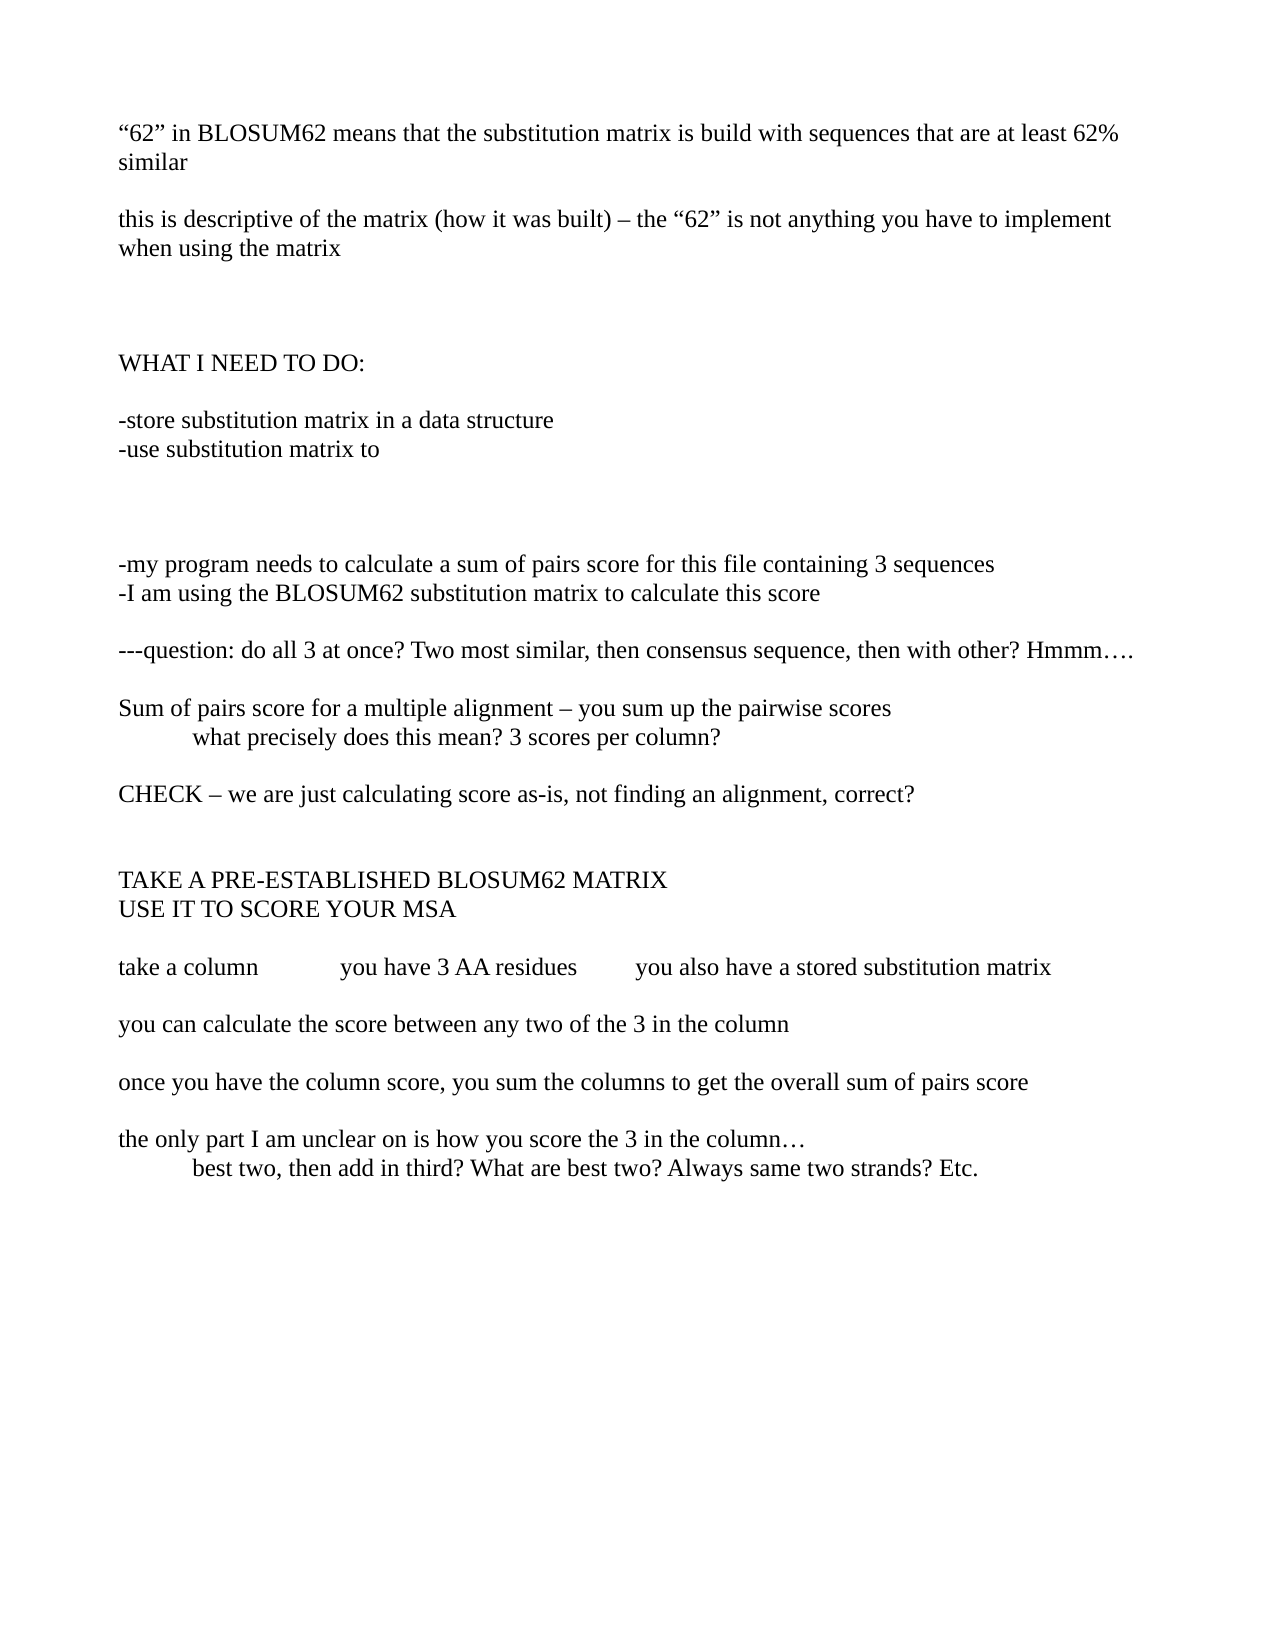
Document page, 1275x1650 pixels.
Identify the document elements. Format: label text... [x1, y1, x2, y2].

text -I am using the BLOSUM62 substitution matrix to calculate this score [118, 578, 1157, 607]
text the only part I am unclear on is how you score the 3 in the column… [118, 1124, 1157, 1153]
text take a column you have 3 AA residues you also have a stored substitution matrix [118, 952, 1157, 981]
text “62” in BLOSUM62 means that the substitution matrix is build with sequences that are at least 62% similar [118, 118, 1157, 176]
text -store substitution matrix in a data structure [118, 406, 1157, 434]
text this is descriptive of the matrix (how it was built) – the “62” is not anything you have to implement when using the matrix [118, 204, 1157, 262]
text CHECK – we are just calculating score as-is, not finding an alignment, correct? [118, 779, 1157, 808]
text WHAT I NEED TO DO: [118, 348, 1157, 377]
text best two, then add in third? What are best two? Always same two strands? Etc. [118, 1153, 1157, 1182]
text once you have the column score, you sum the columns to get the overall sum of pairs score [118, 1067, 1157, 1096]
text -my program needs to calculate a sum of pairs score for this file containing 3 sequences [118, 549, 1157, 578]
text what precisely does this mean? 3 scores per column? [118, 722, 1157, 751]
text Sum of pairs score for a multiple alignment – you sum up the pairwise scores [118, 693, 1157, 722]
text TAKE A PRE-ESTABLISHED BLOSUM62 MATRIX [118, 866, 1157, 894]
text you can calculate the score between any two of the 3 in the column [118, 1009, 1157, 1038]
text USE IT TO SCORE YOUR MSA [118, 894, 1157, 923]
text -use substitution matrix to [118, 434, 1157, 463]
text ---question: do all 3 at once? Two most similar, then consensus sequence, then with other? Hmmm…. [118, 636, 1157, 664]
